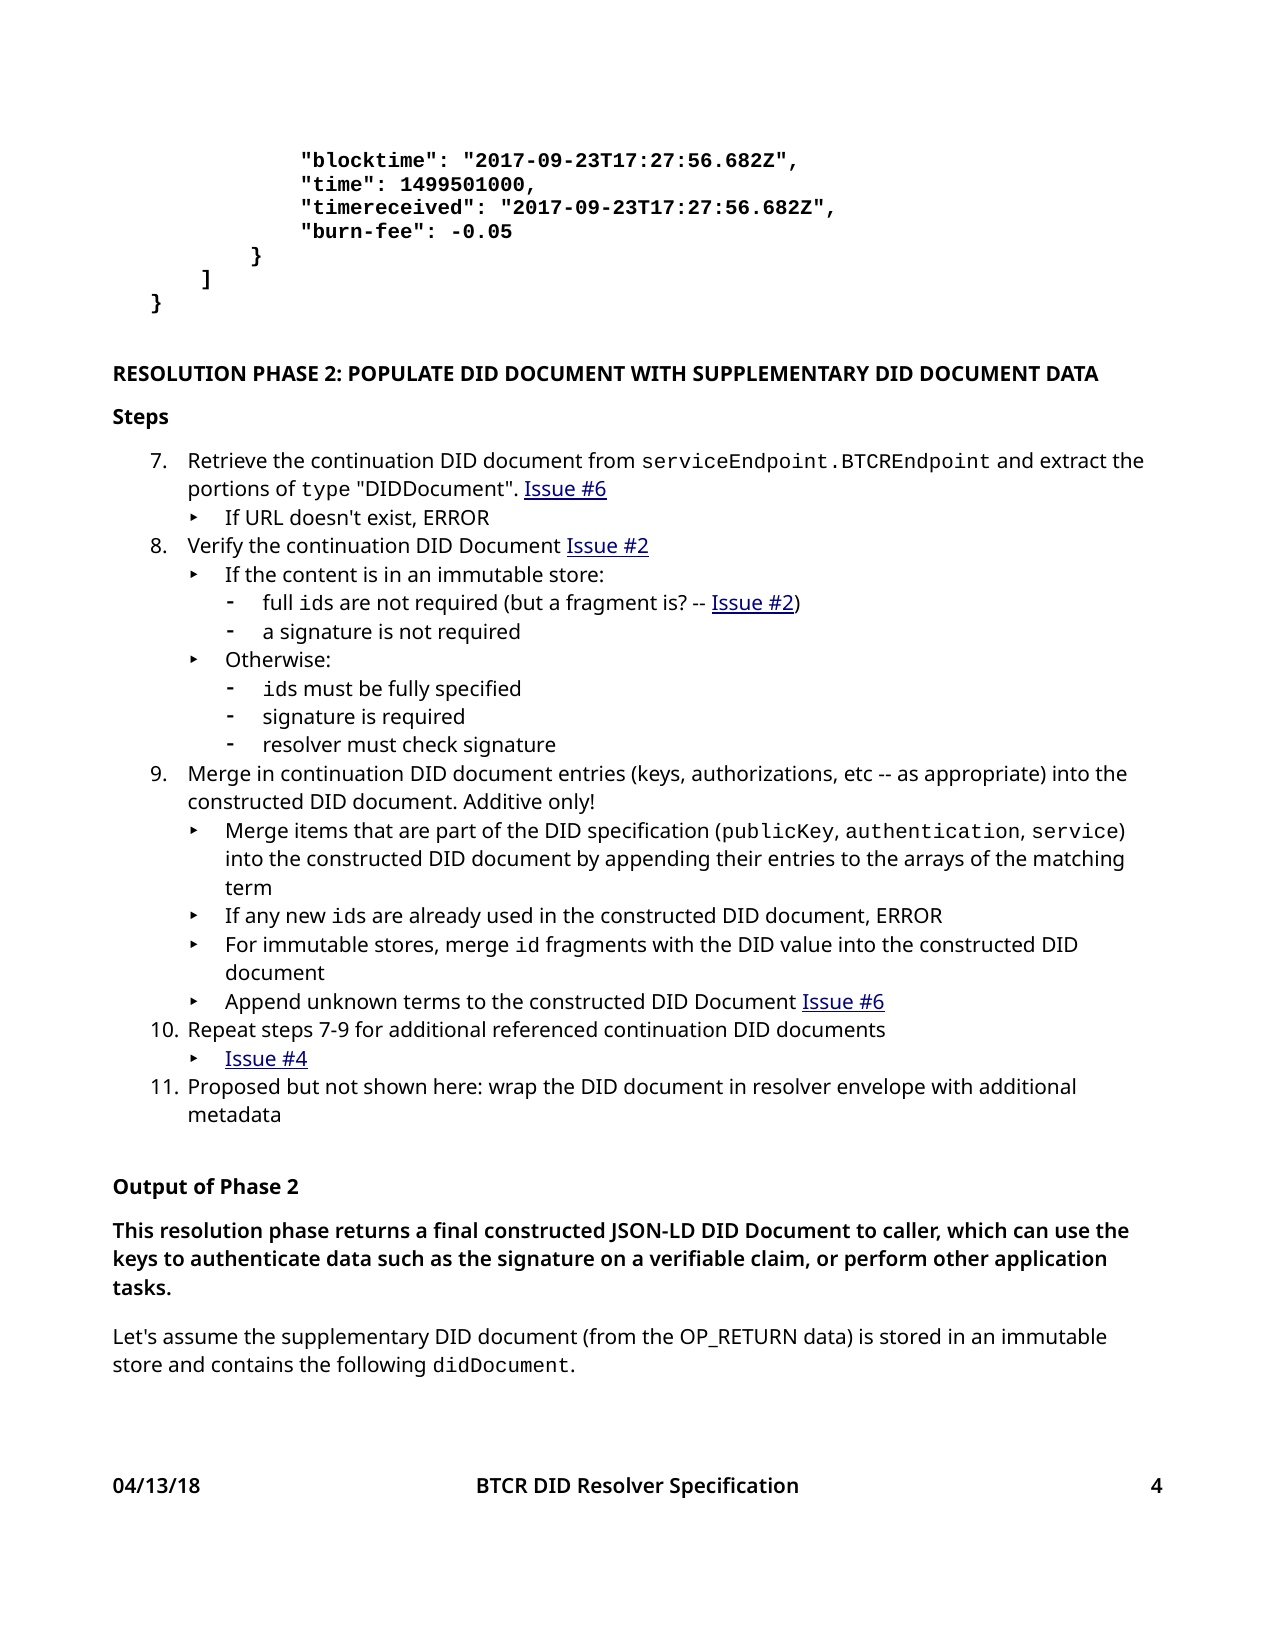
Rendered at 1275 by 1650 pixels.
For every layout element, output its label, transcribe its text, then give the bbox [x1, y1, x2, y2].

list Retrieve the continuation DID document from serviceEndpoint.BTCREndpoint and extract the portions of type "DIDDocument". Issue #6 [150, 446, 1162, 503]
text "time": 1499501000, [150, 174, 1162, 197]
list Otherwise: [187, 645, 1162, 674]
text } [150, 244, 1162, 268]
subtitle Steps [112, 402, 1162, 431]
list If any new ids are already used in the constructed DID document, ERROR [187, 901, 1162, 930]
list Proposed but not shown here: wrap the DID document in resolver envelope with additional metadata [150, 1072, 1162, 1129]
list If URL doesn't exist, ERROR [187, 503, 1162, 531]
text "burn-fee": -0.05 [150, 221, 1162, 244]
list a signature is not required [225, 617, 1162, 645]
list If the content is in an immutable store: [187, 560, 1162, 588]
list Append unknown terms to the constructed DID Document Issue #6 [187, 987, 1162, 1015]
text ] [150, 268, 1162, 292]
subtitle Resolution Phase 2: Populate DID document with supplementary DID document data [112, 359, 1162, 387]
subtitle Output of Phase 2 [112, 1172, 1162, 1201]
list Repeat steps 7-9 for additional referenced continuation DID documents [150, 1015, 1162, 1044]
text } [150, 292, 1162, 316]
list Verify the continuation DID Document Issue #2 [150, 531, 1162, 560]
list Merge in continuation DID document entries (keys, authorizations, etc -- as appropriate) into the constructed DID document. Additive only! [150, 759, 1162, 816]
text "blocktime": "2017-09-23T17:27:56.682Z", [150, 150, 1162, 174]
text "timereceived": "2017-09-23T17:27:56.682Z", [150, 197, 1162, 221]
list signature is required [225, 702, 1162, 731]
list ids must be fully specified [225, 674, 1162, 702]
text Let's assume the supplementary DID document (from the OP_RETURN data) is stored in an immutable store and contains the following didDocument. [112, 1322, 1162, 1379]
list resolver must check signature [225, 731, 1162, 759]
text This resolution phase returns a final constructed JSON-LD DID Document to caller, which can use the keys to authenticate data such as the signature on a verifiable claim, or perform other application tasks. [112, 1216, 1162, 1301]
list full ids are not required (but a fragment is? -- Issue #2) [225, 588, 1162, 617]
list Merge items that are part of the DID specification (publicKey, authentication, service) into the constructed DID document by appending their entries to the arrays of the matching term [187, 816, 1162, 901]
list Issue #4 [187, 1044, 1162, 1072]
list For immutable stores, merge id fragments with the DID value into the constructed DID document [187, 930, 1162, 987]
